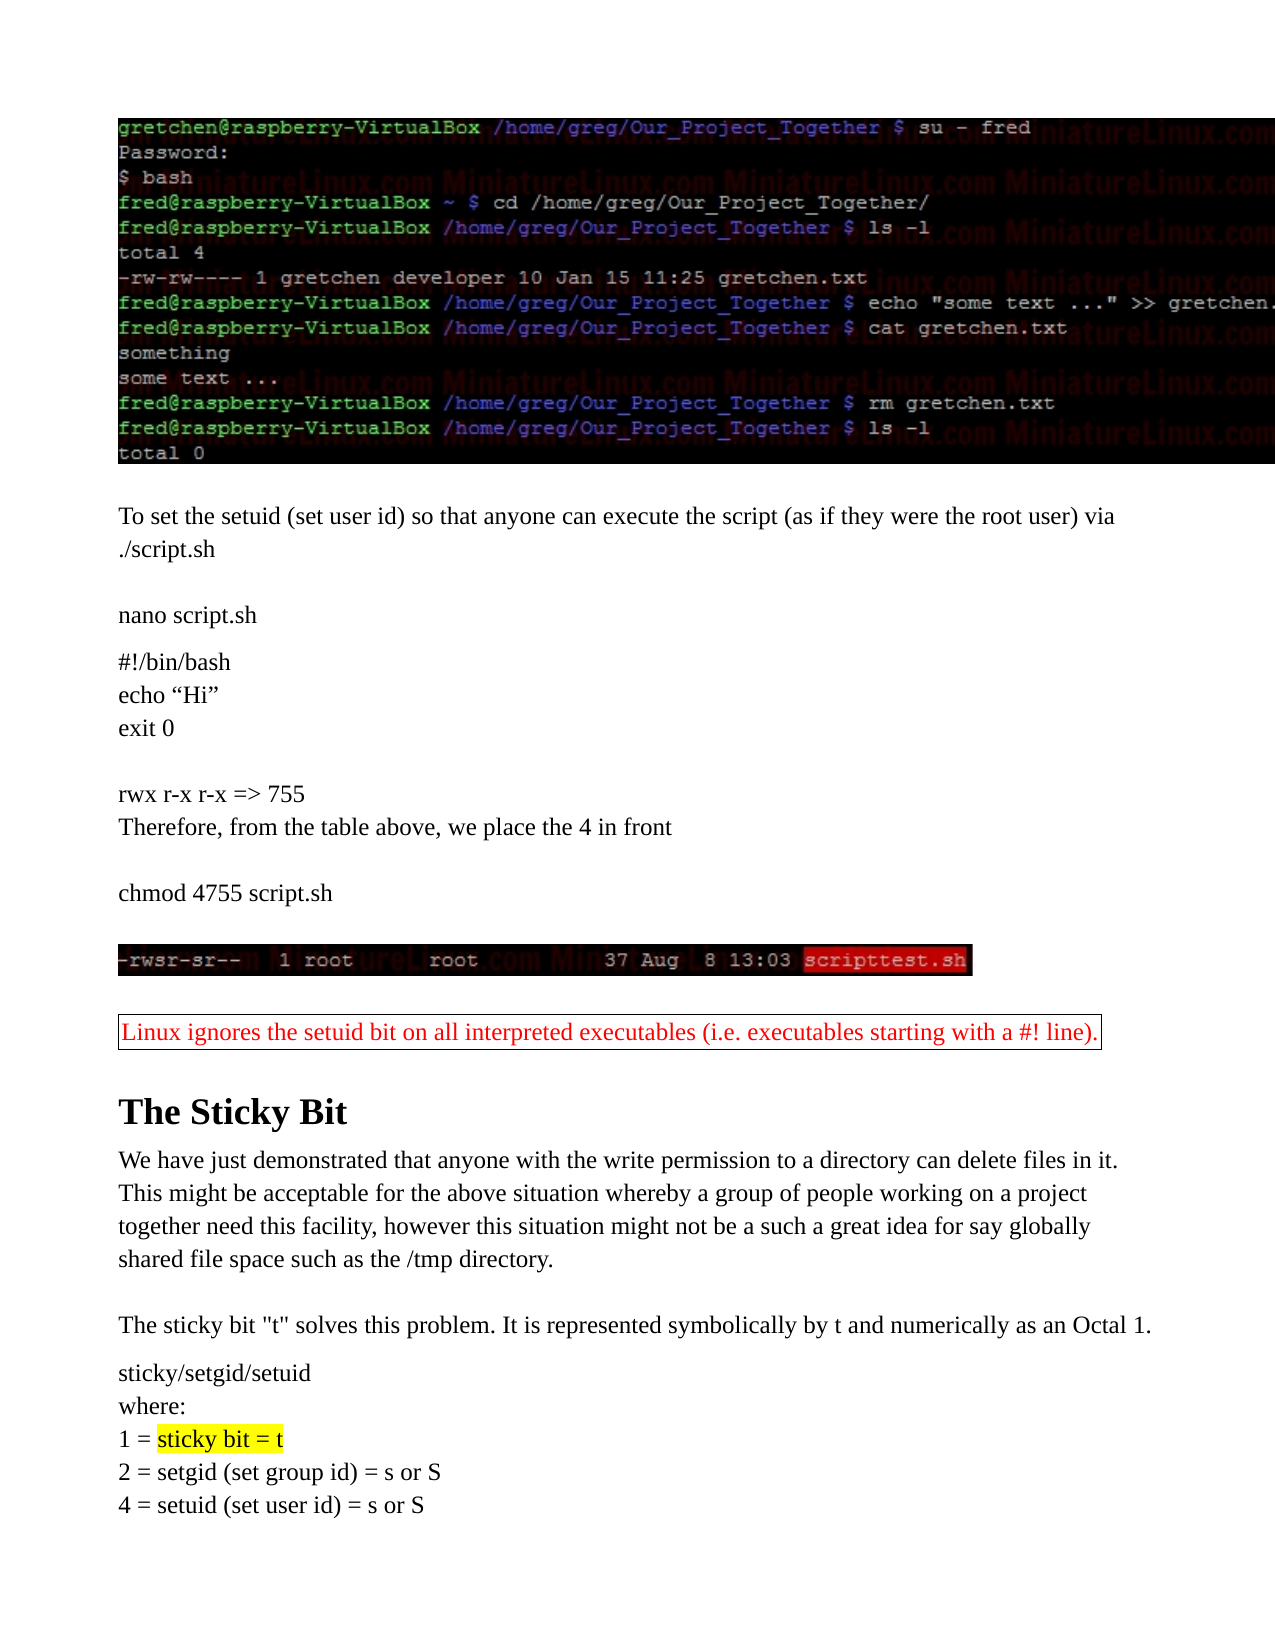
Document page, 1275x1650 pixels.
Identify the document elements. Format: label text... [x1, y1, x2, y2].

text #!/bin/bash echo “Hi” exit 0 [118, 647, 1157, 742]
text To set the setuid (set user id) so that anyone can execute the script (as if they were the root user) via ./script.sh nano script.sh [118, 464, 1157, 628]
text sticky/setgid/setuid where: 1 = sticky bit = t 2 = setgid (set group id) = s or S 4 = setuid (set user id) = s or S [118, 1358, 1157, 1519]
text We have just demonstrated that anyone with the write permission to a directory can delete files in it. This might be acceptable for the above situation whereby a group of people working on a project together need this facility, however this situation might not be a such a great idea for say globally shared file space such as the /tmp directory. The sticky bit "t" solves this problem. It is represented symbolically by t and numerically as an Octal 1. [118, 1145, 1157, 1339]
text rwx r-x r-x => 755 Therefore, from the table above, we place the 4 in front chmod 4755 script.sh Linux ignores the setuid bit on all interpreted executables (i.e. executables starting with a #! line). [118, 746, 1157, 1049]
subtitle The Sticky Bit [118, 1089, 1157, 1133]
picture [118, 118, 1275, 464]
picture [118, 944, 973, 976]
